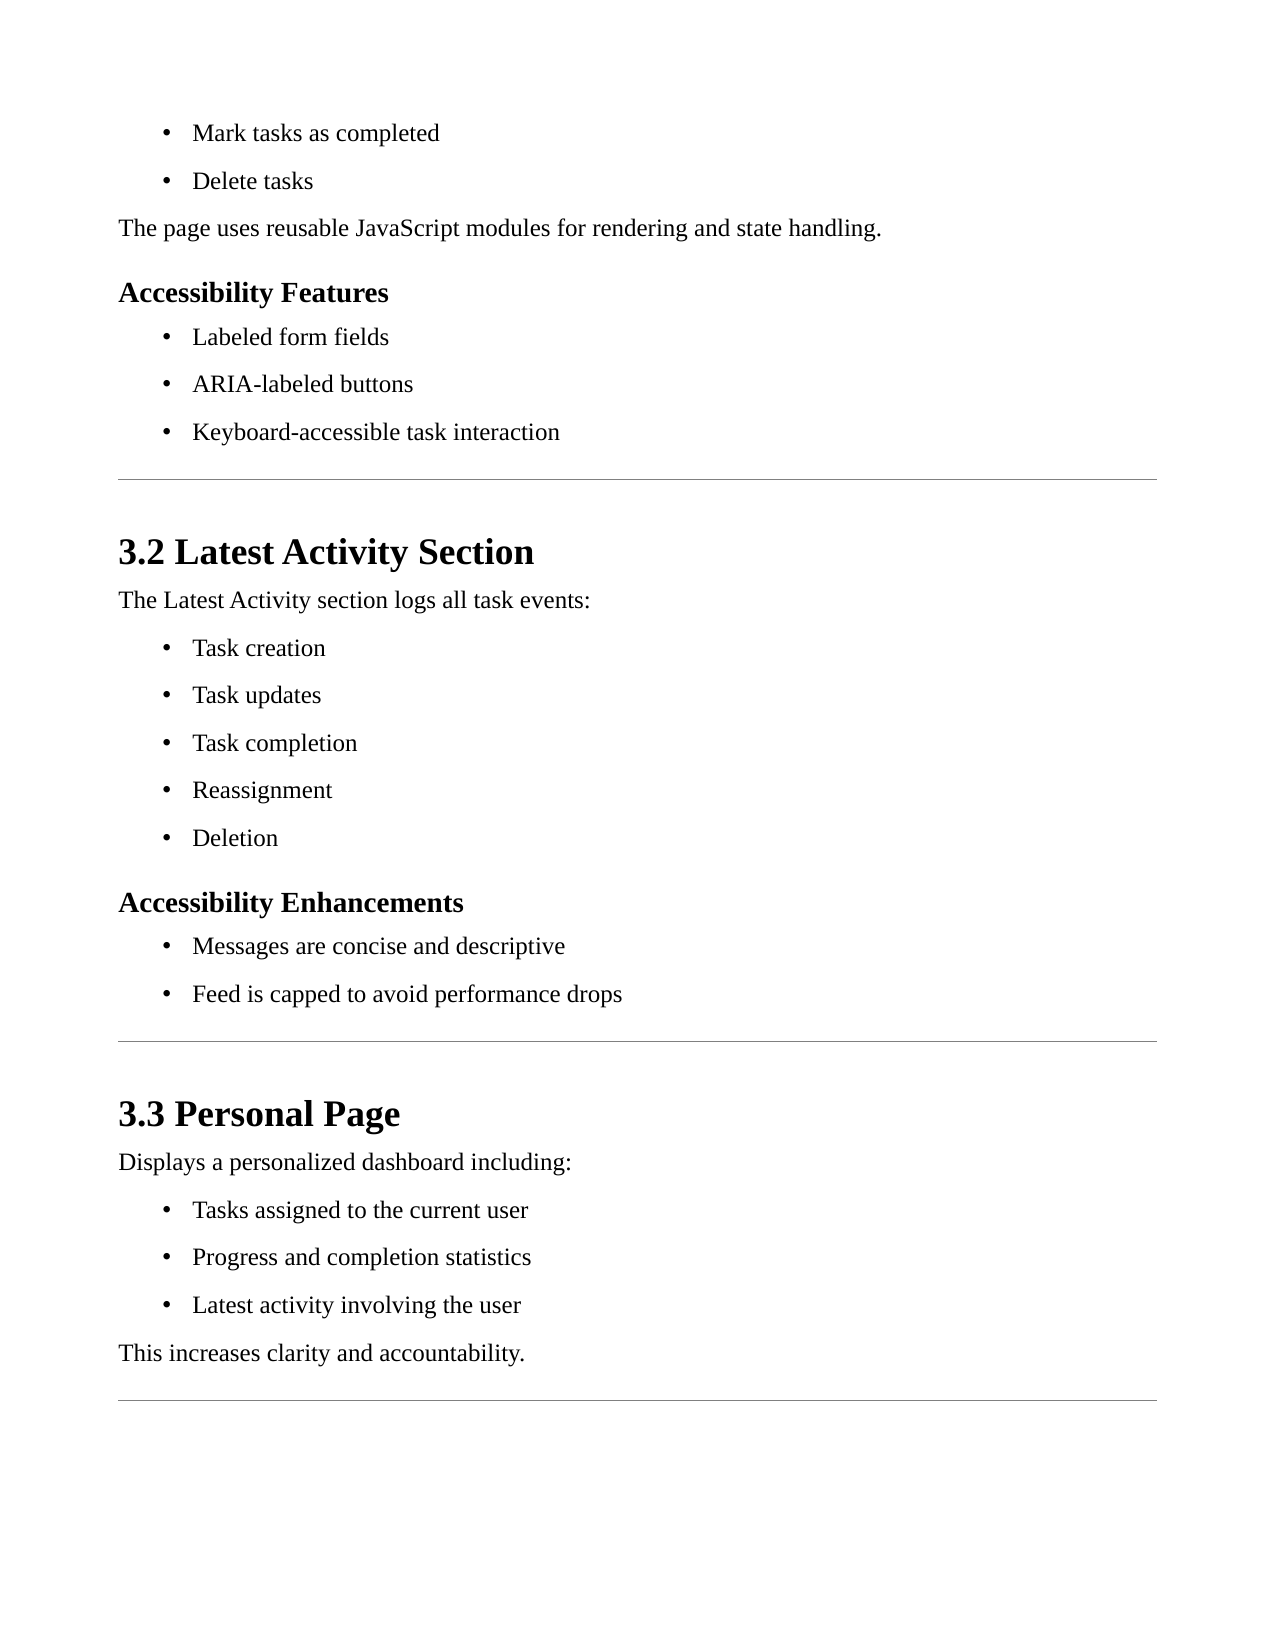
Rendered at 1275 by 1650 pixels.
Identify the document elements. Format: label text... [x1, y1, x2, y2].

list Labeled form fields [162, 322, 1157, 350]
list Latest activity involving the user [162, 1290, 1157, 1319]
list Tasks assigned to the current user [162, 1195, 1157, 1224]
list ARIA-labeled buttons [162, 369, 1157, 398]
list Delete tasks [162, 166, 1157, 194]
list Task creation [162, 633, 1157, 661]
list Feed is capped to avoid performance drops [162, 979, 1157, 1008]
list Deletion [162, 823, 1157, 852]
text Displays a personalized dashboard including: [118, 1147, 1157, 1176]
subtitle Accessibility Features [118, 276, 1157, 309]
list Task completion [162, 728, 1157, 757]
text This increases clarity and accountability. [118, 1338, 1157, 1366]
list Progress and completion statistics [162, 1242, 1157, 1271]
text The Latest Activity section logs all task events: [118, 585, 1157, 614]
list Mark tasks as completed [162, 118, 1157, 147]
subtitle Accessibility Enhancements [118, 885, 1157, 919]
subtitle 3.3 Personal Page [118, 1092, 1157, 1135]
subtitle 3.2 Latest Activity Section [118, 529, 1157, 573]
text The page uses reusable JavaScript modules for rendering and state handling. [118, 213, 1157, 242]
list Reassignment [162, 776, 1157, 804]
list Keyboard-accessible task interaction [162, 417, 1157, 446]
list Task updates [162, 680, 1157, 709]
list Messages are concise and descriptive [162, 931, 1157, 960]
